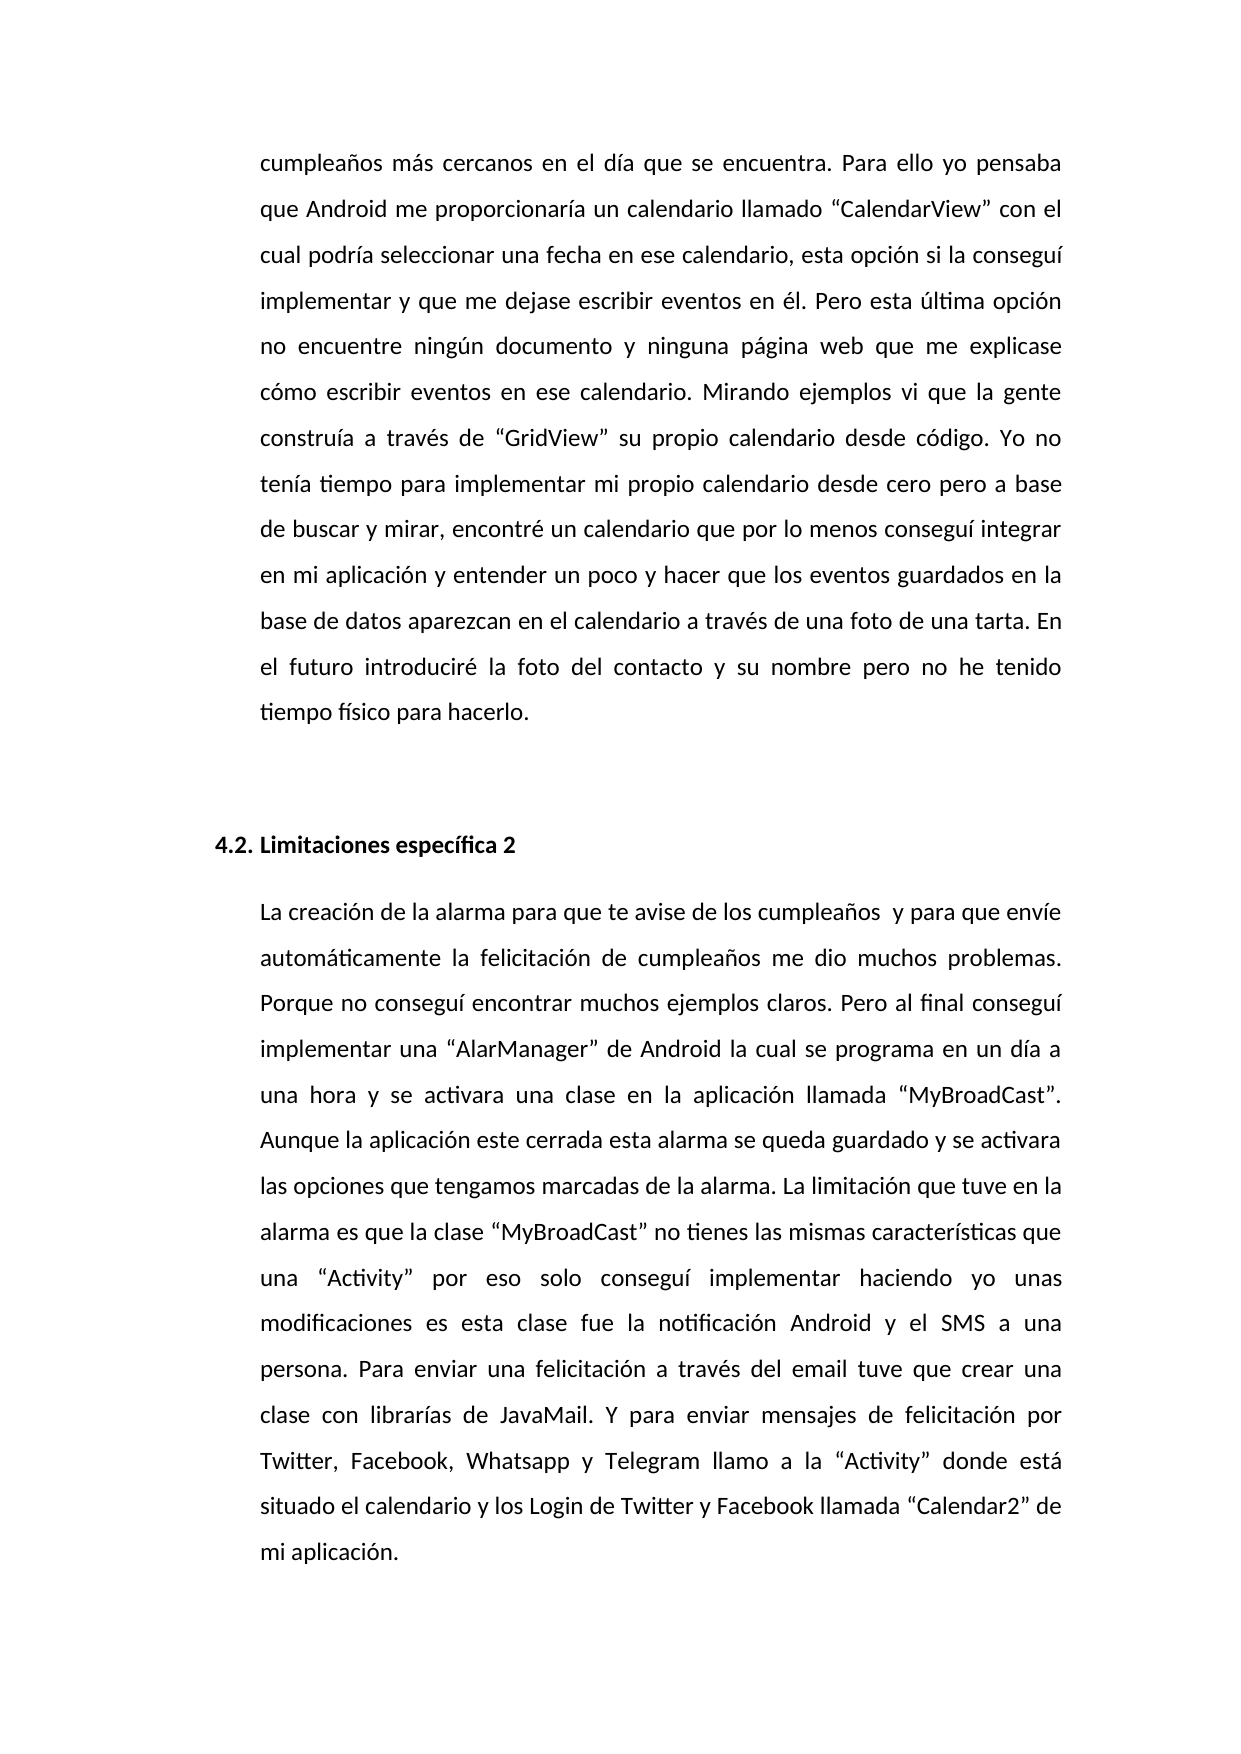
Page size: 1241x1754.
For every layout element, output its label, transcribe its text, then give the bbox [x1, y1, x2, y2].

text cumpleaños más cercanos en el día que se encuentra. Para ello yo pensaba que Android me proporcionaría un calendario llamado “CalendarView” con el cual podría seleccionar una fecha en ese calendario, esta opción si la conseguí implementar y que me dejase escribir eventos en él. Pero esta última opción no encuentre ningún documento y ninguna página web que me explicase cómo escribir eventos en ese calendario. Mirando ejemplos vi que la gente construía a través de “GridView” su propio calendario desde código. Yo no tenía tiempo para implementar mi propio calendario desde cero pero a base de buscar y mirar, encontré un calendario que por lo menos conseguí integrar en mi aplicación y entender un poco y hacer que los eventos guardados en la base de datos aparezcan en el calendario a través de una foto de una tarta. En el futuro introduciré la foto del contacto y su nombre pero no he tenido tiempo físico para hacerlo. [260, 148, 1063, 727]
text La creación de la alarma para que te avise de los cumpleaños y para que envíe automáticamente la felicitación de cumpleaños me dio muchos problemas. Porque no conseguí encontrar muchos ejemplos claros. Pero al final conseguí implementar una “AlarManager” de Android la cual se programa en un día a una hora y se activara una clase en la aplicación llamada “MyBroadCast”. Aunque la aplicación este cerrada esta alarma se queda guardado y se activara las opciones que tengamos marcadas de la alarma. La limitación que tuve en la alarma es que la clase “MyBroadCast” no tienes las mismas características que una “Activity” por eso solo conseguí implementar haciendo yo unas modificaciones es esta clase fue la notificación Android y el SMS a una persona. Para enviar una felicitación a través del email tuve que crear una clase con librarías de JavaMail. Y para enviar mensajes de felicitación por Twitter, Facebook, Whatsapp y Telegram llamo a la “Activity” donde está situado el calendario y los Login de Twitter y Facebook llamada “Calendar2” de mi aplicación. [260, 896, 1063, 1567]
list Limitaciones específica 2 [215, 829, 1063, 860]
